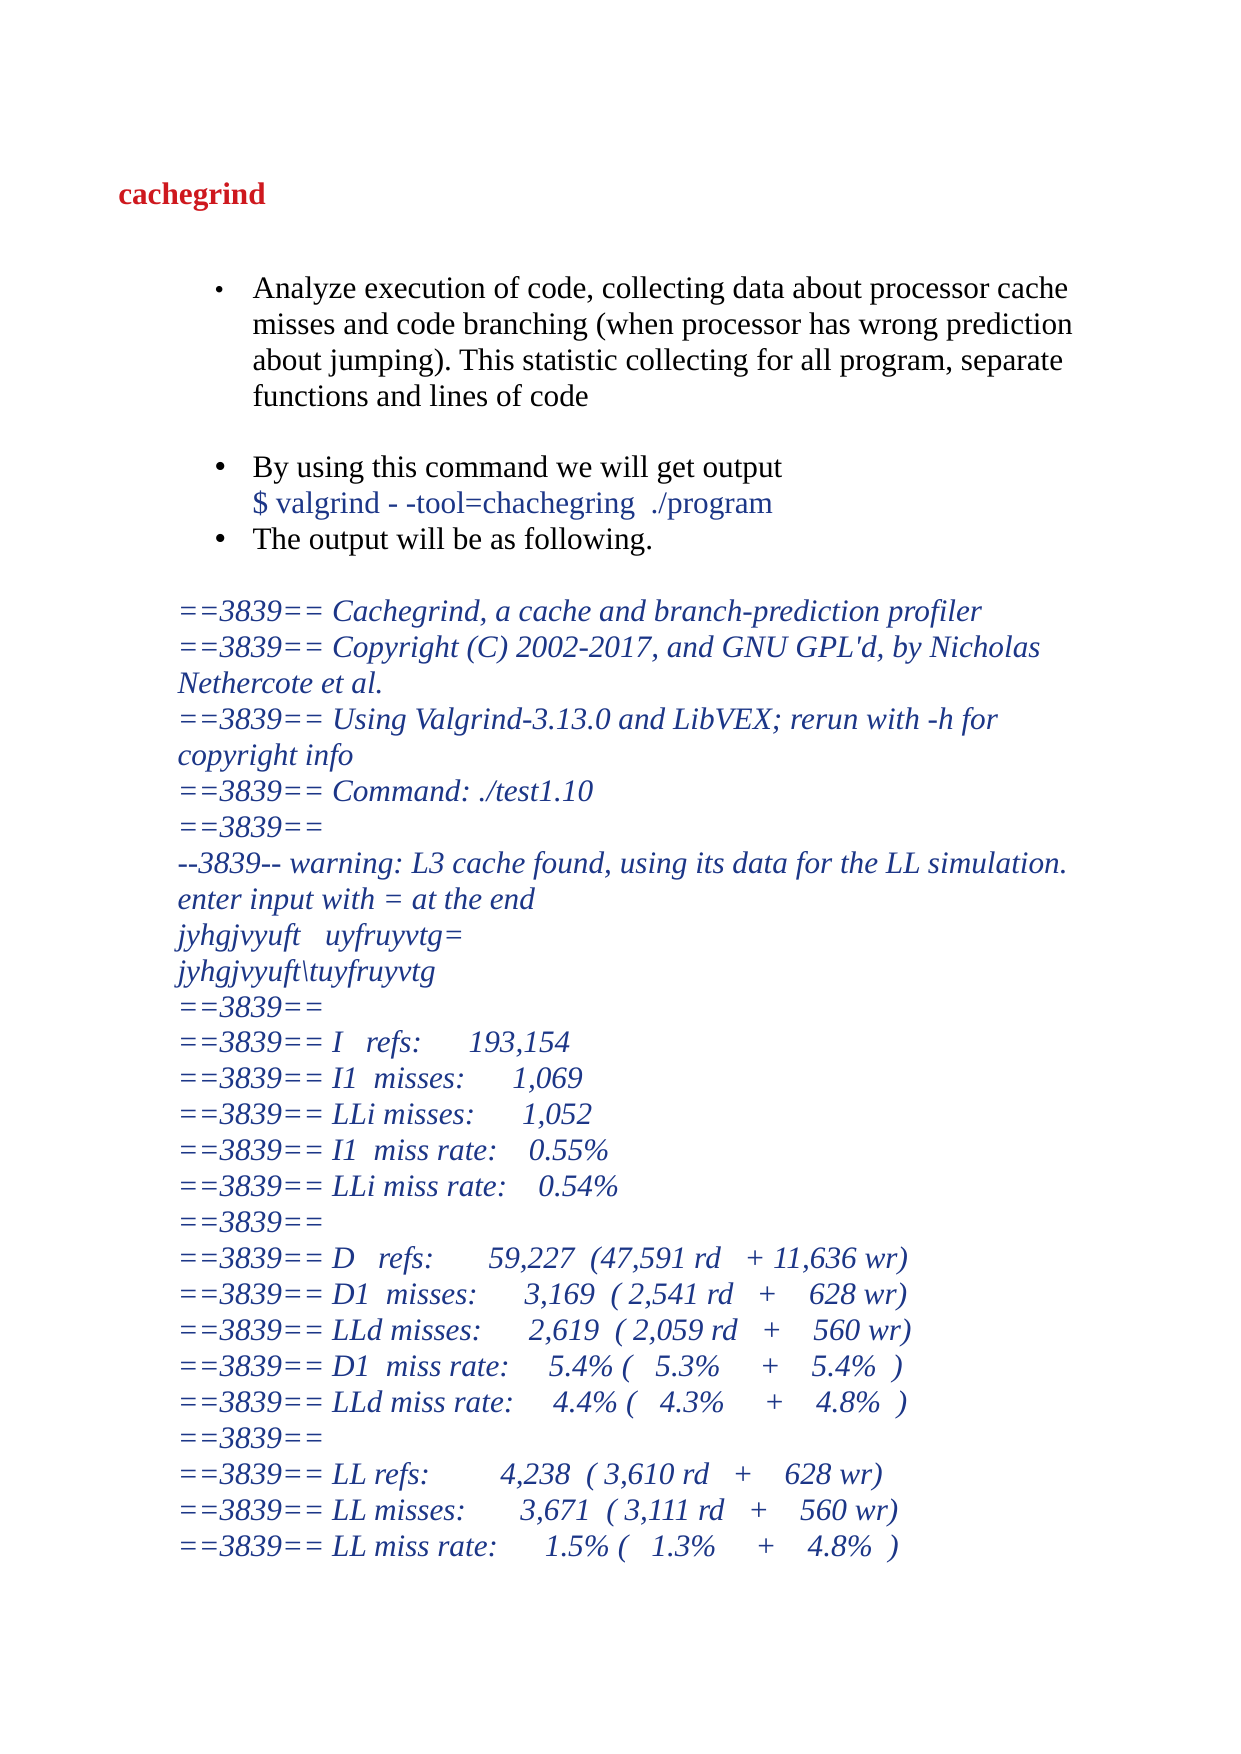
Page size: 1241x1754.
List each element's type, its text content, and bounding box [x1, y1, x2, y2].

list ==3839== D1 miss rate: 5.4% ( 5.3% + 5.4% ) [177, 1347, 1122, 1383]
list ==3839== Command: ./test1.10 [177, 772, 1122, 808]
list ==3839== [177, 808, 1122, 844]
list ==3839== LLi misses: 1,052 [177, 1096, 1122, 1132]
list ==3839== LL misses: 3,671 ( 3,111 rd + 560 wr) [177, 1491, 1122, 1527]
list jyhgjvyuft\tuyfruyvtg [177, 952, 1122, 988]
list ==3839== I1 miss rate: 0.55% [177, 1132, 1122, 1167]
list ==3839== LLd miss rate: 4.4% ( 4.3% + 4.8% ) [177, 1383, 1122, 1419]
subtitle cachegrind [118, 176, 1122, 212]
list --3839-- warning: L3 cache found, using its data for the LL simulation. [177, 844, 1122, 880]
list ==3839== LLd misses: 2,619 ( 2,059 rd + 560 wr) [177, 1311, 1122, 1347]
list Analyze execution of code, collecting data about processor cache misses and code branching (when processor has wrong prediction about jumping). This statistic collecting for all program, separate functions and lines of code [215, 269, 1122, 413]
list ==3839== LLi miss rate: 0.54% [177, 1167, 1122, 1203]
list enter input with = at the end [177, 880, 1122, 916]
list $ valgrind - -tool=chachegring ./program [215, 485, 1122, 521]
list The output will be as following. [215, 521, 1122, 557]
list ==3839== Cachegrind, a cache and branch-prediction profiler [177, 592, 1122, 628]
list ==3839== LL miss rate: 1.5% ( 1.3% + 4.8% ) [177, 1527, 1122, 1563]
list ==3839== I1 misses: 1,069 [177, 1060, 1122, 1096]
list By using this command we will get output [215, 449, 1122, 485]
list ==3839== Using Valgrind-3.13.0 and LibVEX; rerun with -h for copyright info [177, 700, 1122, 772]
list ==3839== D refs: 59,227 (47,591 rd + 11,636 wr) [177, 1239, 1122, 1275]
list ==3839== [177, 1203, 1122, 1239]
list jyhgjvyuft uyfruyvtg= [177, 916, 1122, 952]
list ==3839== D1 misses: 3,169 ( 2,541 rd + 628 wr) [177, 1275, 1122, 1311]
list ==3839== [177, 988, 1122, 1024]
list ==3839== Copyright (C) 2002-2017, and GNU GPL'd, by Nicholas Nethercote et al. [177, 628, 1122, 700]
list ==3839== [177, 1419, 1122, 1455]
list ==3839== I refs: 193,154 [177, 1024, 1122, 1060]
list ==3839== LL refs: 4,238 ( 3,610 rd + 628 wr) [177, 1455, 1122, 1491]
